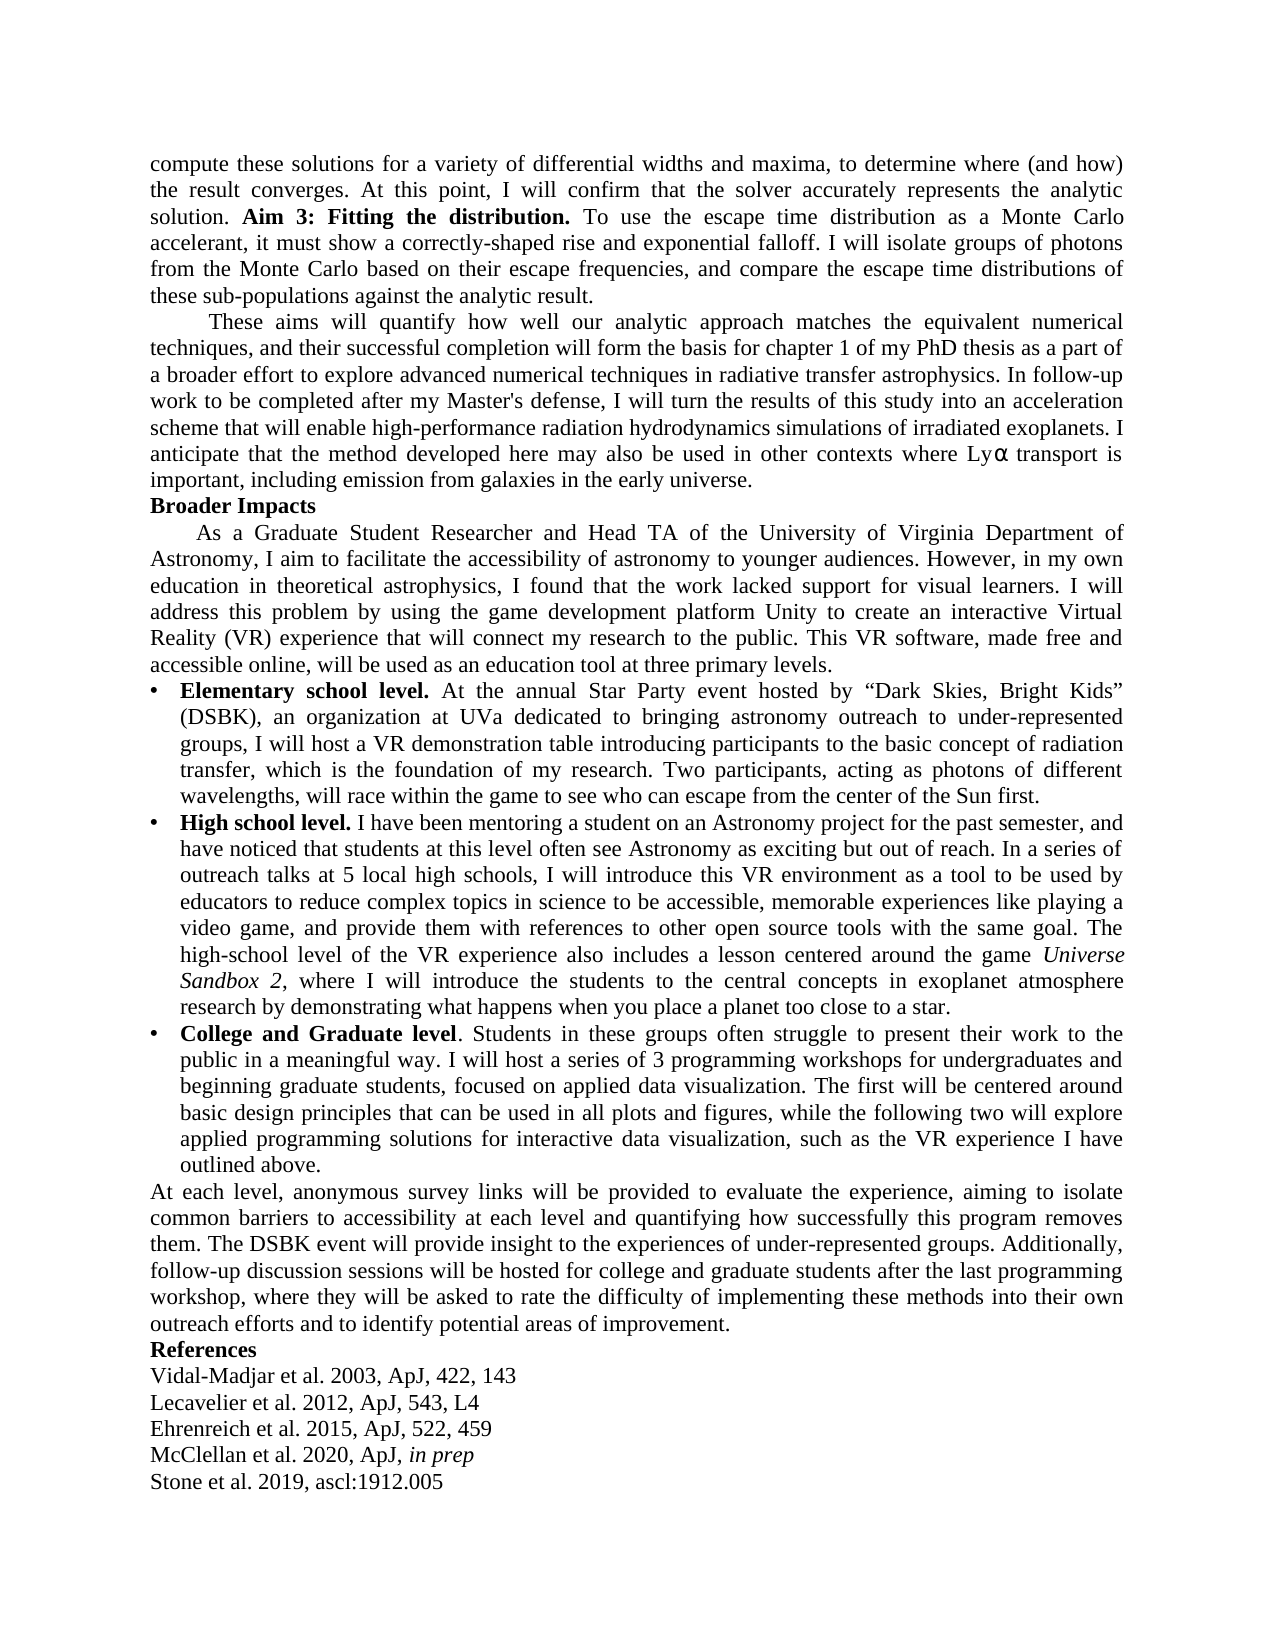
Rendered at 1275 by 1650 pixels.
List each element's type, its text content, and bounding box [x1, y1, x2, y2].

text McClellan et al. 2020, ApJ, in prep [150, 1441, 1125, 1468]
text As a Graduate Student Researcher and Head TA of the University of Virginia Department of Astronomy, I aim to facilitate the accessibility of astronomy to younger audiences. However, in my own education in theoretical astrophysics, I found that the work lacked support for visual learners. I will address this problem by using the game development platform Unity to create an interactive Virtual Reality (VR) experience that will connect my research to the public. This VR software, made free and accessible online, will be used as an education tool at three primary levels. [150, 519, 1125, 677]
text References [150, 1336, 1125, 1362]
list College and Graduate level. Students in these groups often struggle to present their work to the public in a meaningful way. I will host a series of 3 programming workshops for undergraduates and beginning graduate students, focused on applied data visualization. The first will be centered around basic design principles that can be used in all plots and figures, while the following two will explore applied programming solutions for interactive data visualization, such as the VR experience I have outlined above. [150, 1020, 1125, 1178]
list High school level. I have been mentoring a student on an Astronomy project for the past semester, and have noticed that students at this level often see Astronomy as exciting but out of reach. In a series of outreach talks at 5 local high schools, I will introduce this VR environment as a tool to be used by educators to reduce complex topics in science to be accessible, memorable experiences like playing a video game, and provide them with references to other open source tools with the same goal. The high-school level of the VR experience also includes a lesson centered around the game Universe Sandbox 2, where I will introduce the students to the central concepts in exoplanet atmosphere research by demonstrating what happens when you place a planet too close to a star. [150, 809, 1125, 1020]
text Ehrenreich et al. 2015, ApJ, 522, 459 [150, 1415, 1125, 1441]
text Stone et al. 2019, ascl:1912.005 [150, 1468, 1125, 1494]
text Lecavelier et al. 2012, ApJ, 543, L4 [150, 1389, 1125, 1415]
text At each level, anonymous survey links will be provided to evaluate the experience, aiming to isolate common barriers to accessibility at each level and quantifying how successfully this program removes them. The DSBK event will provide insight to the experiences of under-represented groups. Additionally, follow-up discussion sessions will be hosted for college and graduate students after the last programming workshop, where they will be asked to rate the difficulty of implementing these methods into their own outreach efforts and to identify potential areas of improvement. [150, 1178, 1125, 1336]
text compute these solutions for a variety of differential widths and maxima, to determine where (and how) the result converges. At this point, I will confirm that the solver accurately represents the analytic solution. Aim 3: Fitting the distribution. To use the escape time distribution as a Monte Carlo accelerant, it must show a correctly-shaped rise and exponential falloff. I will isolate groups of photons from the Monte Carlo based on their escape frequencies, and compare the escape time distributions of these sub-populations against the analytic result. [150, 150, 1125, 308]
text Broader Impacts [150, 493, 1125, 519]
text Vidal-Madjar et al. 2003, ApJ, 422, 143 [150, 1362, 1125, 1389]
text These aims will quantify how well our analytic approach matches the equivalent numerical techniques, and their successful completion will form the basis for chapter 1 of my PhD thesis as a part of a broader effort to explore advanced numerical techniques in radiative transfer astrophysics. In follow-up work to be completed after my Master's defense, I will turn the results of this study into an acceleration scheme that will enable high-performance radiation hydrodynamics simulations of irradiated exoplanets. I anticipate that the method developed here may also be used in other contexts where Ly⍺ transport is important, including emission from galaxies in the early universe. [150, 308, 1125, 493]
list Elementary school level. At the annual Star Party event hosted by “Dark Skies, Bright Kids” (DSBK), an organization at UVa dedicated to bringing astronomy outreach to under-represented groups, I will host a VR demonstration table introducing participants to the basic concept of radiation transfer, which is the foundation of my research. Two participants, acting as photons of different wavelengths, will race within the game to see who can escape from the center of the Sun first. [150, 677, 1125, 809]
